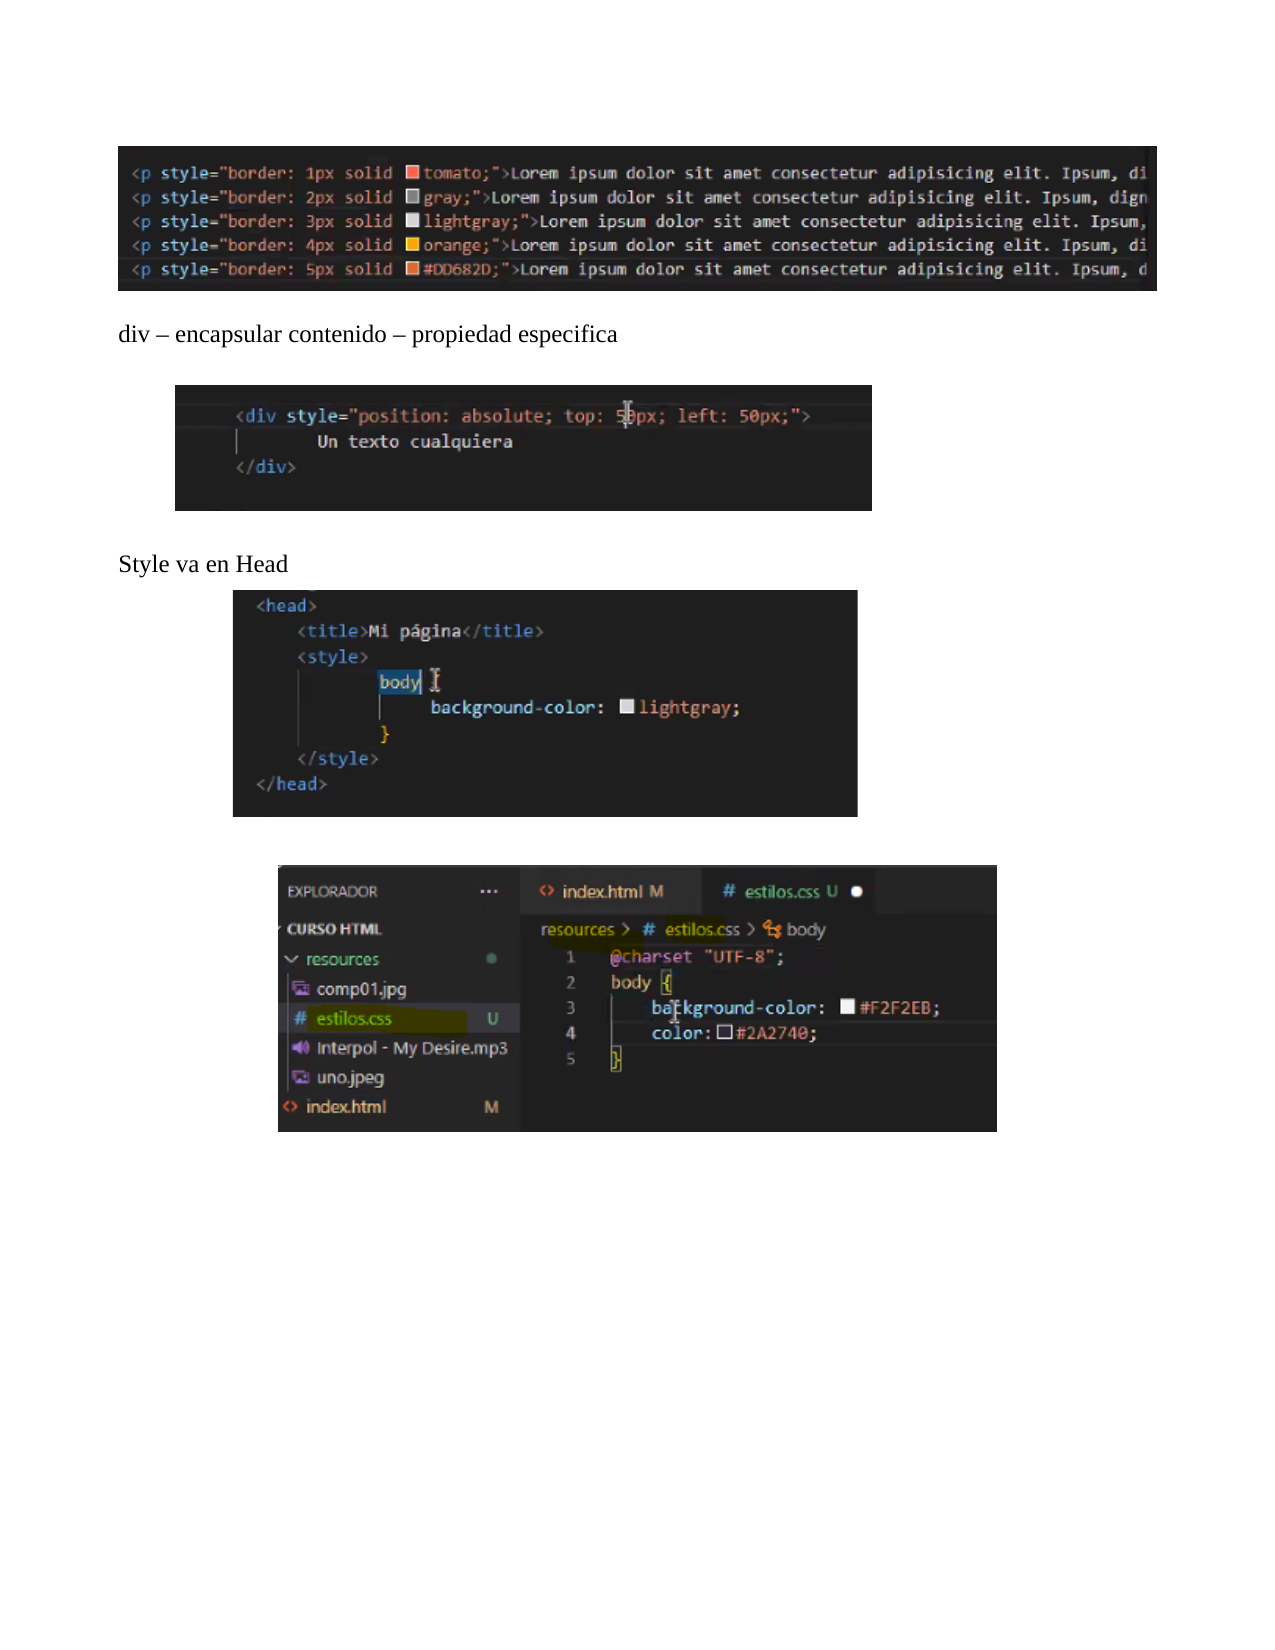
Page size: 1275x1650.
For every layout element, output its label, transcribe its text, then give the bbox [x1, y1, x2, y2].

text Style va en Head [118, 549, 1157, 578]
picture [232, 590, 858, 817]
picture [118, 146, 1157, 291]
text div – encapsular contenido – propiedad especifica [118, 319, 1157, 348]
picture [175, 385, 872, 511]
picture [278, 865, 997, 1132]
